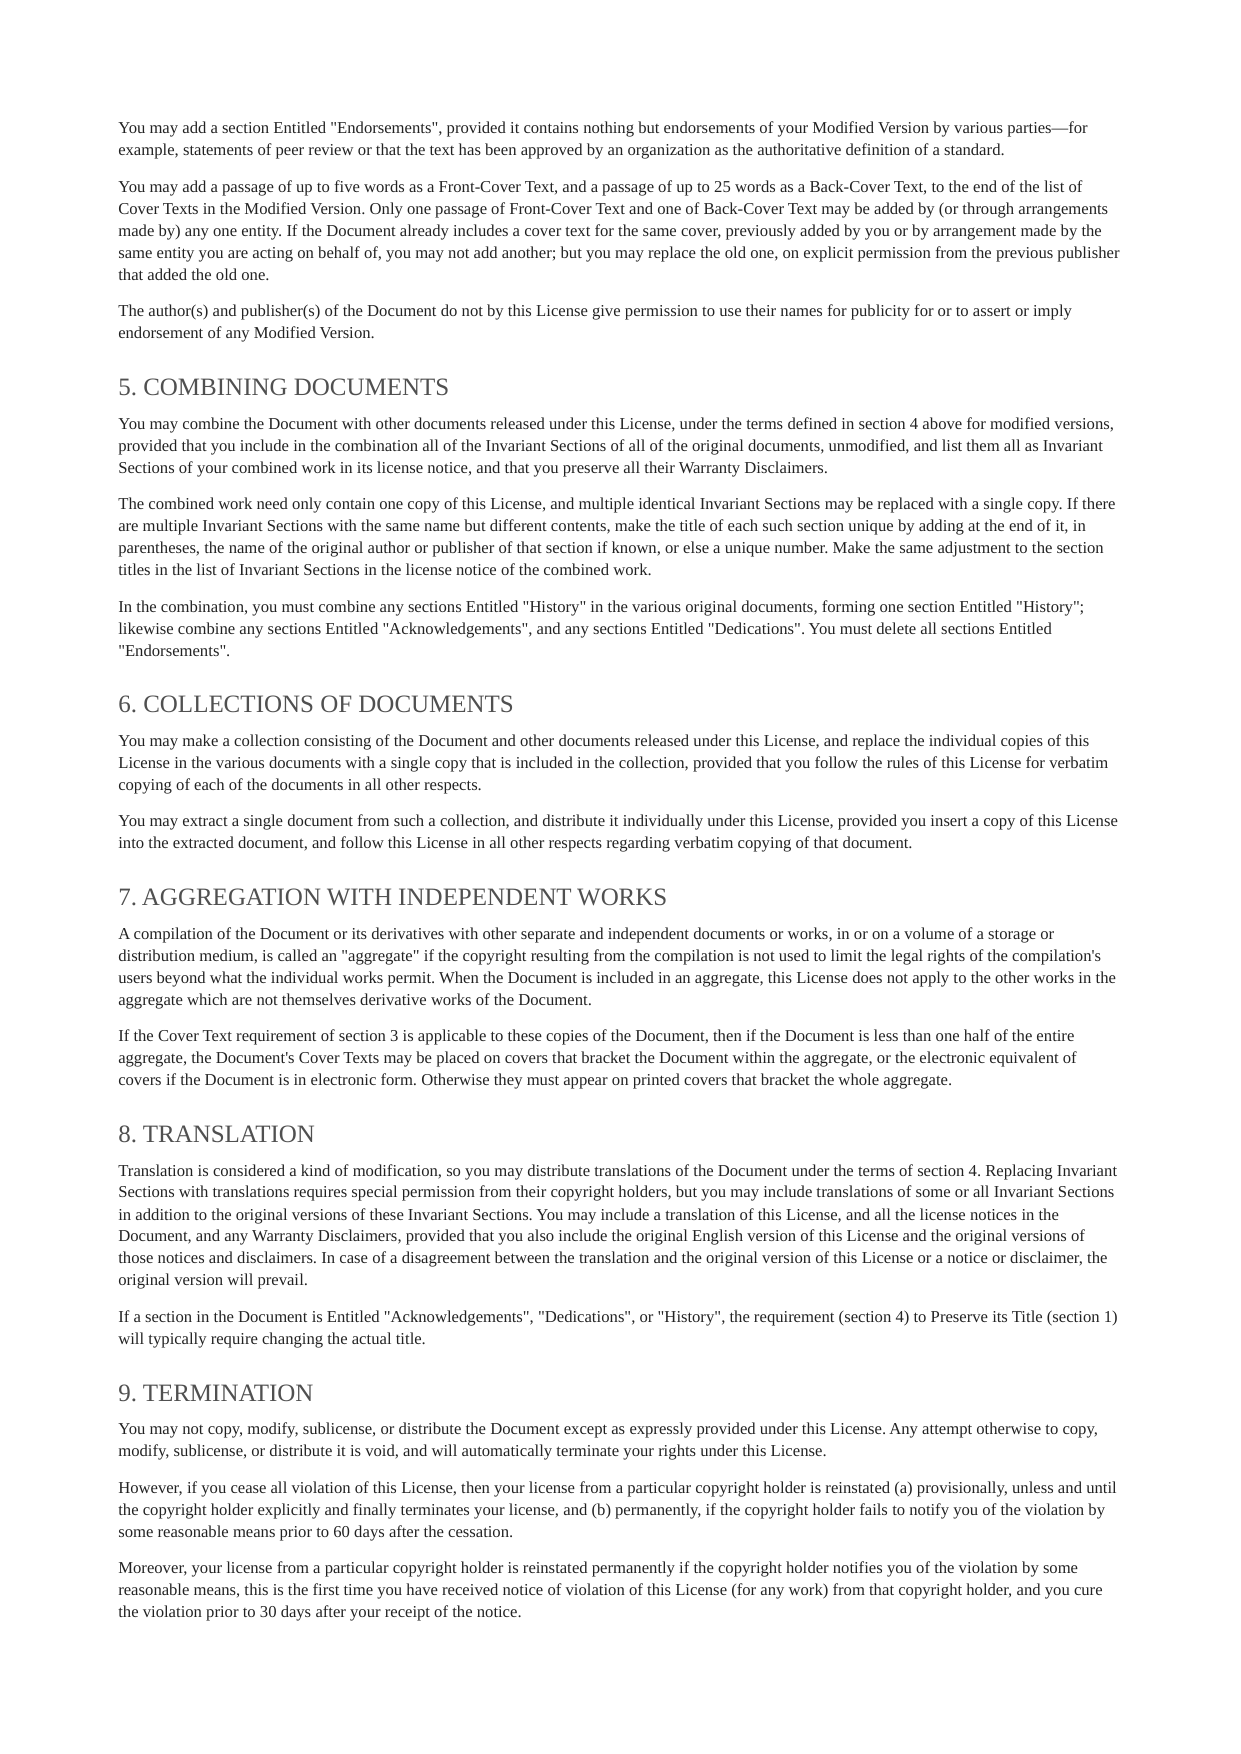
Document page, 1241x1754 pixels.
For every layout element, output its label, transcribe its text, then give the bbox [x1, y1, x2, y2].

subtitle 9. TERMINATION [118, 1378, 1122, 1407]
text Translation is considered a kind of modification, so you may distribute translations of the Document under the terms of section 4. Replacing Invariant Sections with translations requires special permission from their copyright holders, but you may include translations of some or all Invariant Sections in addition to the original versions of these Invariant Sections. You may include a translation of this License, and all the license notices in the Document, and any Warranty Disclaimers, provided that you also include the original English version of this License and the original versions of those notices and disclaimers. In case of a disagreement between the translation and the original version of this License or a notice or disclaimer, the original version will prevail. [118, 1160, 1122, 1289]
text However, if you cease all violation of this License, then your license from a particular copyright holder is reinstated (a) provisionally, unless and until the copyright holder explicitly and finally terminates your license, and (b) permanently, if the copyright holder fails to notify you of the violation by some reasonable means prior to 60 days after the cessation. [118, 1478, 1122, 1541]
text You may add a passage of up to five words as a Front-Cover Text, and a passage of up to 25 words as a Back-Cover Text, to the end of the list of Cover Texts in the Modified Version. Only one passage of Front-Cover Text and one of Back-Cover Text may be added by (or through arrangements made by) any one entity. If the Document already includes a cover text for the same cover, previously added by you or by arrangement made by the same entity you are acting on behalf of, you may not add another; but you may replace the old one, on explicit permission from the previous publisher that added the old one. [118, 177, 1122, 284]
text You may not copy, modify, sublicense, or distribute the Document except as expressly provided under this License. Any attempt otherwise to copy, modify, sublicense, or distribute it is void, and will automatically terminate your rights under this License. [118, 1419, 1122, 1460]
subtitle 8. TRANSLATION [118, 1119, 1122, 1148]
subtitle 6. COLLECTIONS OF DOCUMENTS [118, 689, 1122, 718]
text If the Cover Text requirement of section 3 is applicable to these copies of the Document, then if the Document is less than one half of the entire aggregate, the Document's Cover Texts may be placed on covers that bracket the Document within the aggregate, or the electronic equivalent of covers if the Document is in electronic form. Otherwise they must appear on printed covers that bracket the whole aggregate. [118, 1026, 1122, 1089]
text Moreover, your license from a particular copyright holder is reinstated permanently if the copyright holder notifies you of the violation by some reasonable means, this is the first time you have received notice of violation of this License (for any work) from that copyright holder, and you cure the violation prior to 30 days after your receipt of the notice. [118, 1558, 1122, 1621]
text A compilation of the Document or its derivatives with other separate and independent documents or works, in or on a volume of a storage or distribution medium, is called an "aggregate" if the copyright resulting from the compilation is not used to limit the legal rights of the compilation's users beyond what the individual works permit. When the Document is included in an aggregate, this License does not apply to the other works in the aggregate which are not themselves derivative works of the Document. [118, 923, 1122, 1009]
text You may extract a single document from such a collection, and distribute it individually under this License, provided you insert a copy of this License into the extracted document, and follow this License in all other respects regarding verbatim copying of that document. [118, 811, 1122, 852]
subtitle 5. COMBINING DOCUMENTS [118, 372, 1122, 401]
text The combined work need only contain one copy of this License, and multiple identical Invariant Sections may be replaced with a single copy. If there are multiple Invariant Sections with the same name but different contents, make the title of each such section unique by adding at the end of it, in parentheses, the name of the original author or publisher of that section if known, or else a unique number. Make the same adjustment to the section titles in the list of Invariant Sections in the license notice of the combined work. [118, 494, 1122, 579]
text You may add a section Entitled "Endorsements", provided it contains nothing but endorsements of your Modified Version by various parties—for example, statements of peer review or that the text has been approved by an organization as the authoritative definition of a standard. [118, 118, 1122, 159]
text The author(s) and publisher(s) of the Document do not by this License give permission to use their names for publicity for or to assert or imply endorsement of any Modified Version. [118, 301, 1122, 342]
subtitle 7. AGGREGATION WITH INDEPENDENT WORKS [118, 882, 1122, 911]
text You may combine the Document with other documents released under this License, under the terms defined in section 4 above for modified versions, provided that you include in the combination all of the Invariant Sections of all of the original documents, unmodified, and list them all as Invariant Sections of your combined work in its license notice, and that you preserve all their Warranty Disclaimers. [118, 413, 1122, 477]
text If a section in the Document is Entitled "Acknowledgements", "Dedications", or "History", the requirement (section 4) to Preserve its Title (section 1) will typically require changing the actual title. [118, 1307, 1122, 1348]
text You may make a collection consisting of the Document and other documents released under this License, and replace the individual copies of this License in the various documents with a single copy that is included in the collection, provided that you follow the rules of this License for verbatim copying of each of the documents in all other respects. [118, 731, 1122, 794]
text In the combination, you must combine any sections Entitled "History" in the various original documents, forming one section Entitled "History"; likewise combine any sections Entitled "Acknowledgements", and any sections Entitled "Dedications". You must delete all sections Entitled "Endorsements". [118, 596, 1122, 659]
